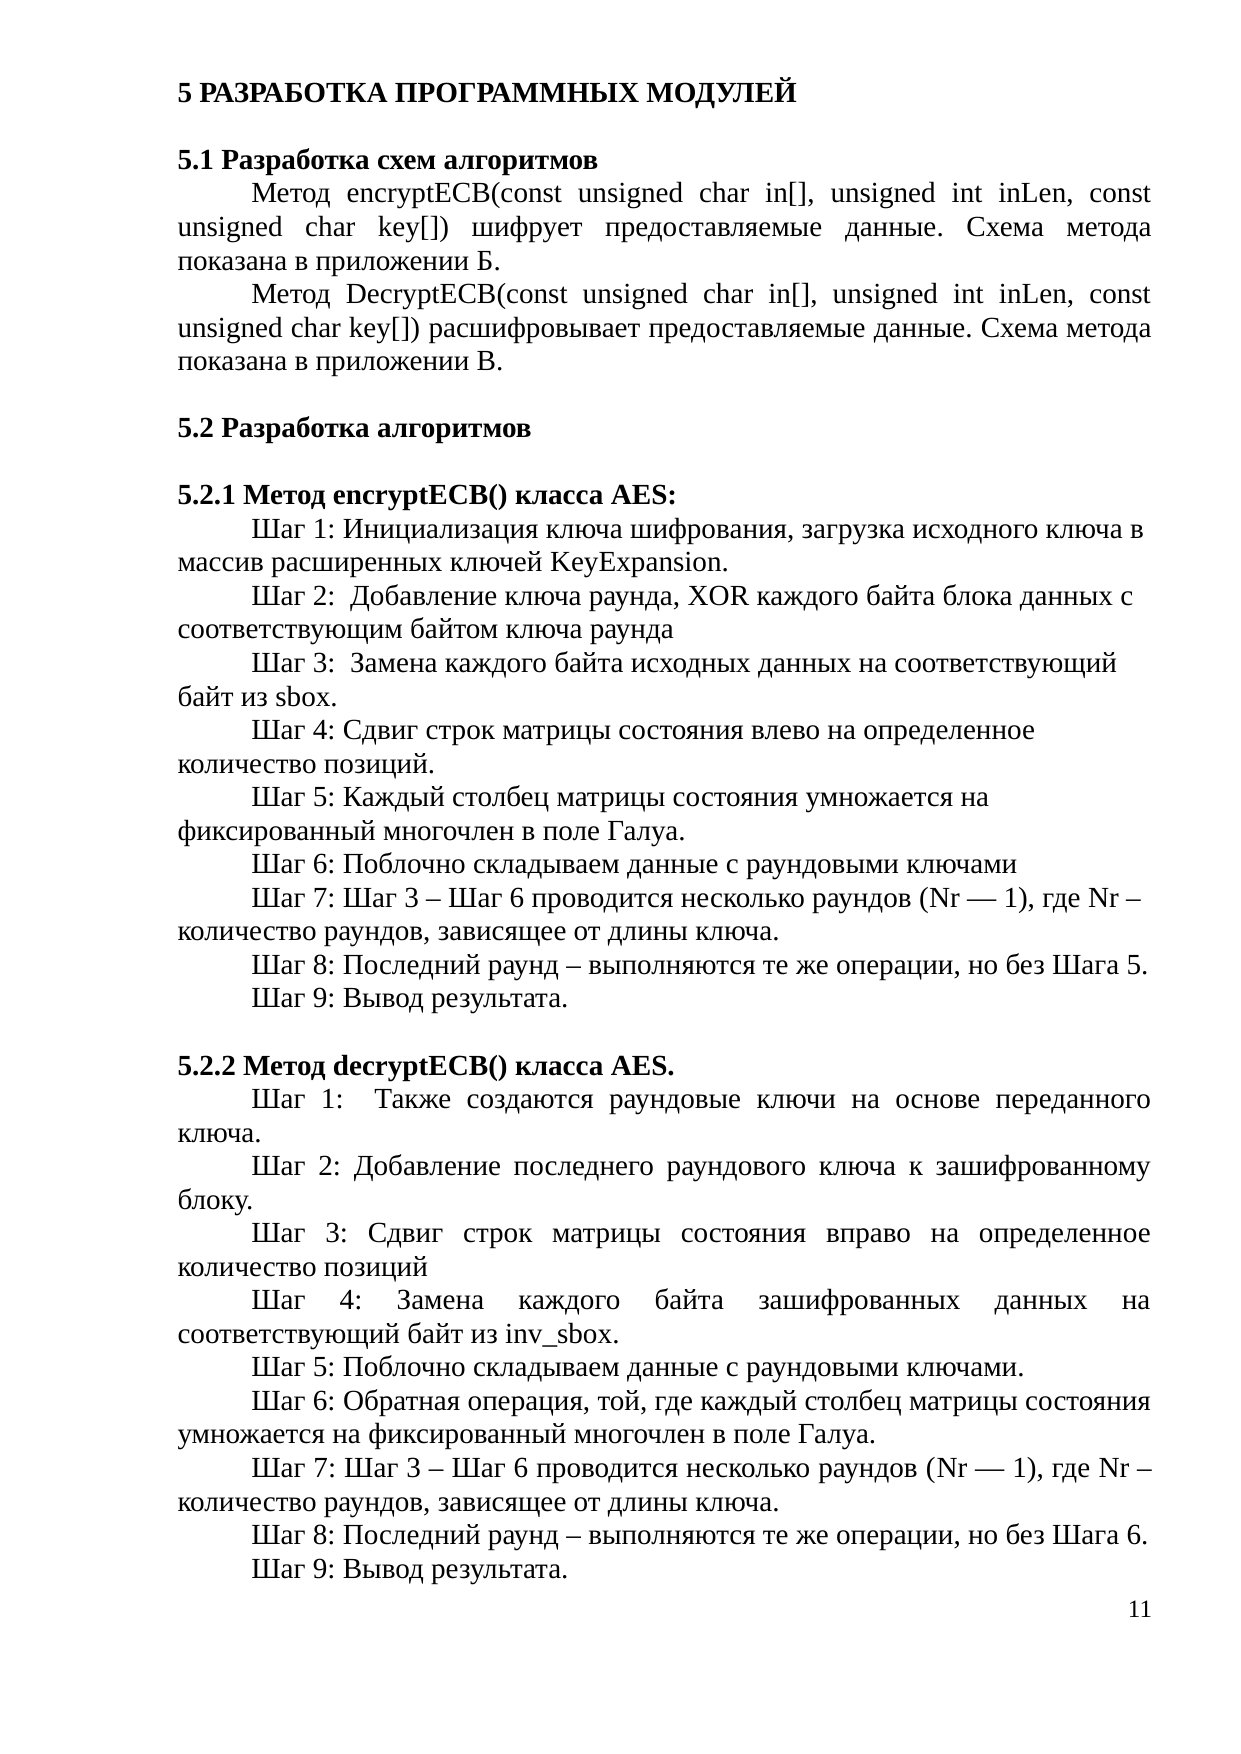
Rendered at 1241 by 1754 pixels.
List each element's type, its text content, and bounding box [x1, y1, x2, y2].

subtitle 5.2.1 Метод encryptECB() класса AES: [177, 477, 1152, 511]
subtitle Метод encryptECB(const unsigned char in[], unsigned int inLen, const unsigned char key[]) шифрует предоставляемые данные. Схема метода показана в приложении Б. [177, 176, 1152, 276]
text Шаг 8: Последний раунд – выполняются те же операции, но без Шага 5. [177, 947, 1152, 981]
text Шаг 4: Замена каждого байта зашифрованных данных на соответствующий байт из inv_sbox. [177, 1282, 1152, 1349]
subtitle 5 РАЗРАБОТКА ПРОГРАММНЫХ МОДУЛЕЙ [177, 75, 1152, 108]
text Шаг 5: Каждый столбец матрицы состояния умножается на фиксированный многочлен в поле Галуа. [177, 779, 1152, 846]
text Шаг 8: Последний раунд – выполняются те же операции, но без Шага 6. [177, 1517, 1152, 1551]
text Шаг 7: Шаг 3 – Шаг 6 проводится несколько раундов (Nr — 1), где Nr – количество раундов, зависящее от длины ключа. [177, 880, 1152, 947]
text Шаг 4: Сдвиг строк матрицы состояния влево на определенное количество позиций. [177, 712, 1152, 779]
text Шаг 9: Вывод результата. [177, 981, 1152, 1014]
text 5.2.2 Метод decryptECB() класса AES. [177, 1048, 1152, 1081]
text Шаг 3: Сдвиг строк матрицы состояния вправо на определенное количество позиций [177, 1215, 1152, 1282]
text Шаг 9: Вывод результата. [177, 1551, 1152, 1584]
text Шаг 1: Инициализация ключа шифрования, загрузка исходного ключа в массив расширенных ключей KeyExpansion. [177, 511, 1152, 578]
text Шаг 2: Добавление последнего раундового ключа к зашифрованному блоку. [177, 1148, 1152, 1215]
text Шаг 5: Поблочно складываем данные с раундовыми ключами. [177, 1349, 1152, 1383]
text Шаг 6: Обратная операция, той, где каждый столбец матрицы состояния умножается на фиксированный многочлен в поле Галуа. [177, 1383, 1152, 1450]
text Шаг 3: Замена каждого байта исходных данных на соответствующий байт из sbox. [177, 645, 1152, 712]
text Шаг 6: Поблочно складываем данные с раундовыми ключами [177, 846, 1152, 880]
text Шаг 2: Добавление ключа раунда, XOR каждого байта блока данных с соответствующим байтом ключа раунда [177, 578, 1152, 645]
text Шаг 1: Также создаются раундовые ключи на основе переданного ключа. [177, 1081, 1152, 1148]
text Шаг 7: Шаг 3 – Шаг 6 проводится несколько раундов (Nr — 1), где Nr – количество раундов, зависящее от длины ключа. [177, 1450, 1152, 1517]
subtitle Метод DecryptECB(const unsigned char in[], unsigned int inLen, const unsigned char key[]) расшифровывает предоставляемые данные. Схема метода показана в приложении В. [177, 276, 1152, 377]
subtitle 5.2 Разработка алгоритмов [177, 410, 1152, 444]
subtitle 5.1 Разработка схем алгоритмов [177, 142, 1152, 176]
